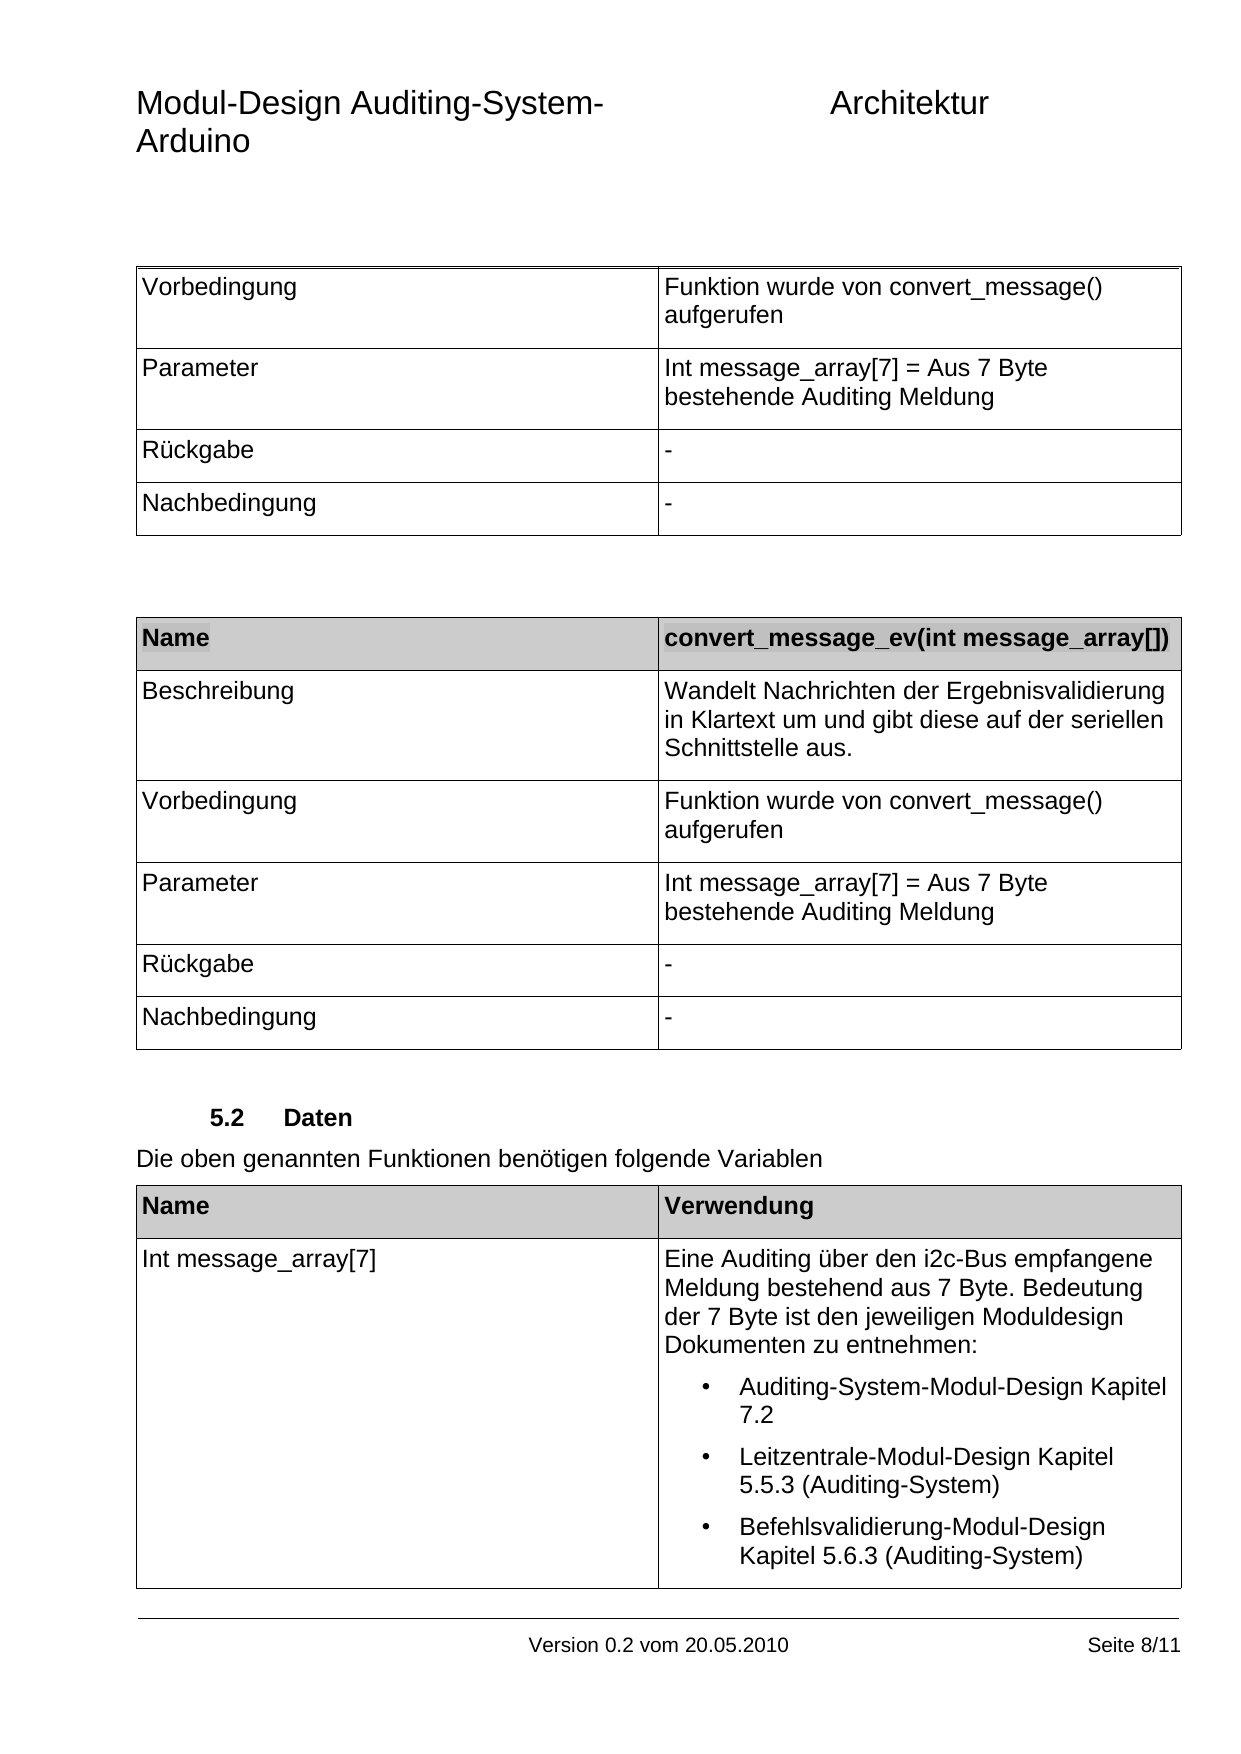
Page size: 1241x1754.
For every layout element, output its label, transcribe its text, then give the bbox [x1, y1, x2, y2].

table_cell Nachbedingung [137, 483, 658, 534]
table_header Name [137, 1186, 658, 1238]
table_cell Beschreibung [137, 671, 658, 780]
table_cell Int message_array[7] = Aus 7 Byte bestehende Auditing Meldung [659, 863, 1181, 943]
table_cell Wandelt Nachrichten der Ergebnisvalidierung in Klartext um und gibt diese auf der seriellen Schnittstelle aus. [659, 671, 1181, 780]
table_cell - [659, 945, 1181, 996]
table_cell Parameter [137, 349, 658, 429]
table_header convert_message_ev(int message_array[]) [659, 618, 1181, 670]
table_cell Vorbedingung [137, 289, 658, 347]
table_cell Vorbedingung [137, 781, 658, 862]
table_cell - [659, 483, 1181, 534]
table_cell Eine Auditing über den i2c-Bus empfangene Meldung bestehend aus 7 Byte. Bedeutung der 7 Byte ist den jeweiligen Moduldesign Dokumenten zu entnehmen: Auditing-System-Modul-Design Kapitel 7.2 Leitzentrale-Modul-Design Kapitel 5.5.3 (Auditing-System) Befehlsvalidierung-Modul-Design Kapitel 5.6.3 (Auditing-System) Ergebnisvalidierung-Modul-Design Kapitel 5.6 (Nachrichtenkodierung) [659, 1239, 1181, 1588]
table_cell - [659, 997, 1181, 1049]
text Die oben genannten Funktionen benötigen folgende Variablen [136, 1144, 1181, 1173]
table_cell Funktion wurde von convert_message() aufgerufen [659, 289, 1181, 347]
table_cell Int message_array[7] [137, 1239, 658, 1588]
table_header Verwendung [659, 1186, 1181, 1238]
table_cell Funktion wurde von convert_message() aufgerufen [659, 781, 1181, 862]
table_cell Nachbedingung [137, 997, 658, 1049]
table_cell Rückgabe [137, 430, 658, 482]
table_cell Int message_array[7] = Aus 7 Byte bestehende Auditing Meldung [659, 349, 1181, 429]
table_header Name [137, 618, 658, 670]
table_cell - [659, 430, 1181, 482]
table_cell Rückgabe [137, 945, 658, 996]
table_cell Parameter [137, 863, 658, 943]
subtitle Daten [209, 1103, 1181, 1132]
